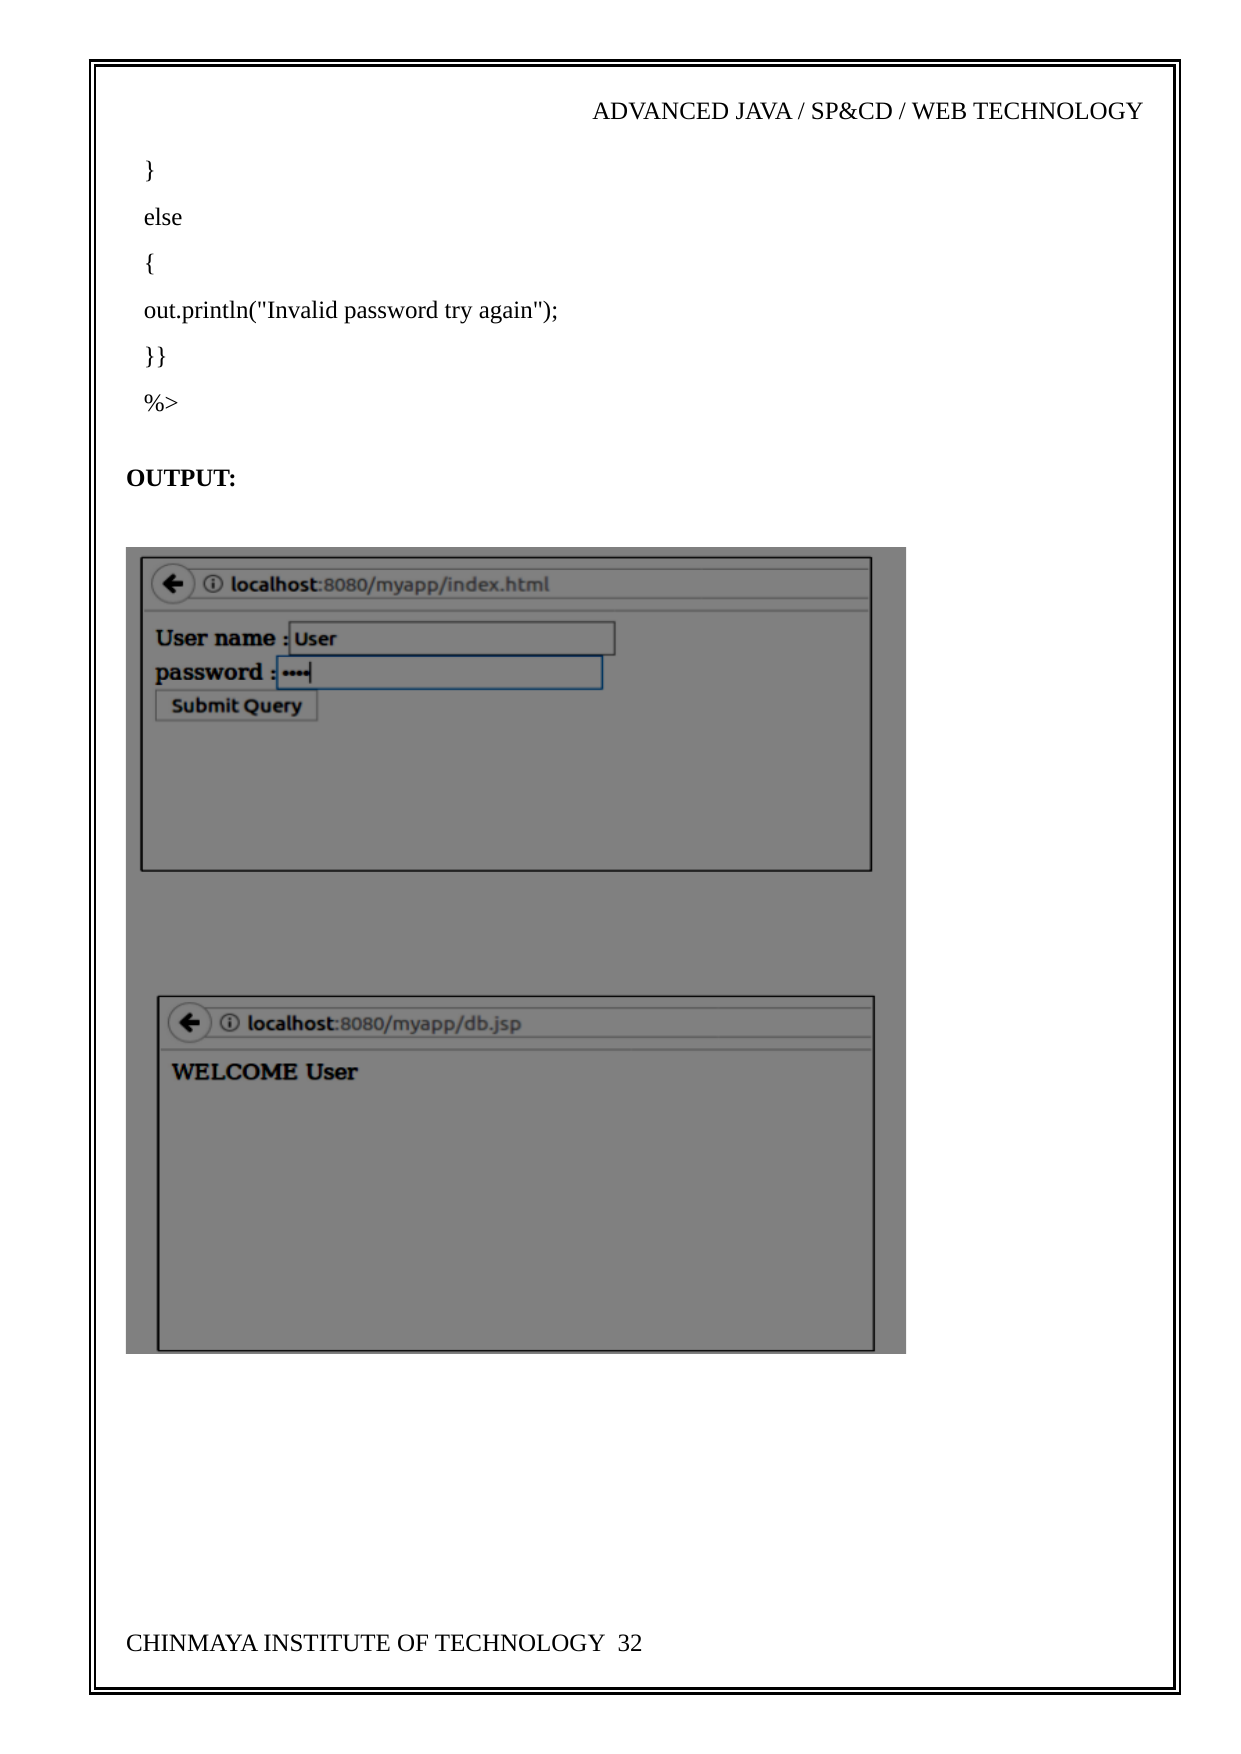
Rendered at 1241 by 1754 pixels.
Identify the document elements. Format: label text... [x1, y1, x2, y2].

text %> [143, 388, 1126, 416]
text OUTPUT: [126, 463, 1144, 492]
text }} [143, 341, 1126, 370]
text } [143, 155, 1126, 184]
text { [143, 248, 1126, 277]
text out.println("Invalid password try again"); [143, 295, 1126, 323]
text else [143, 202, 1126, 231]
